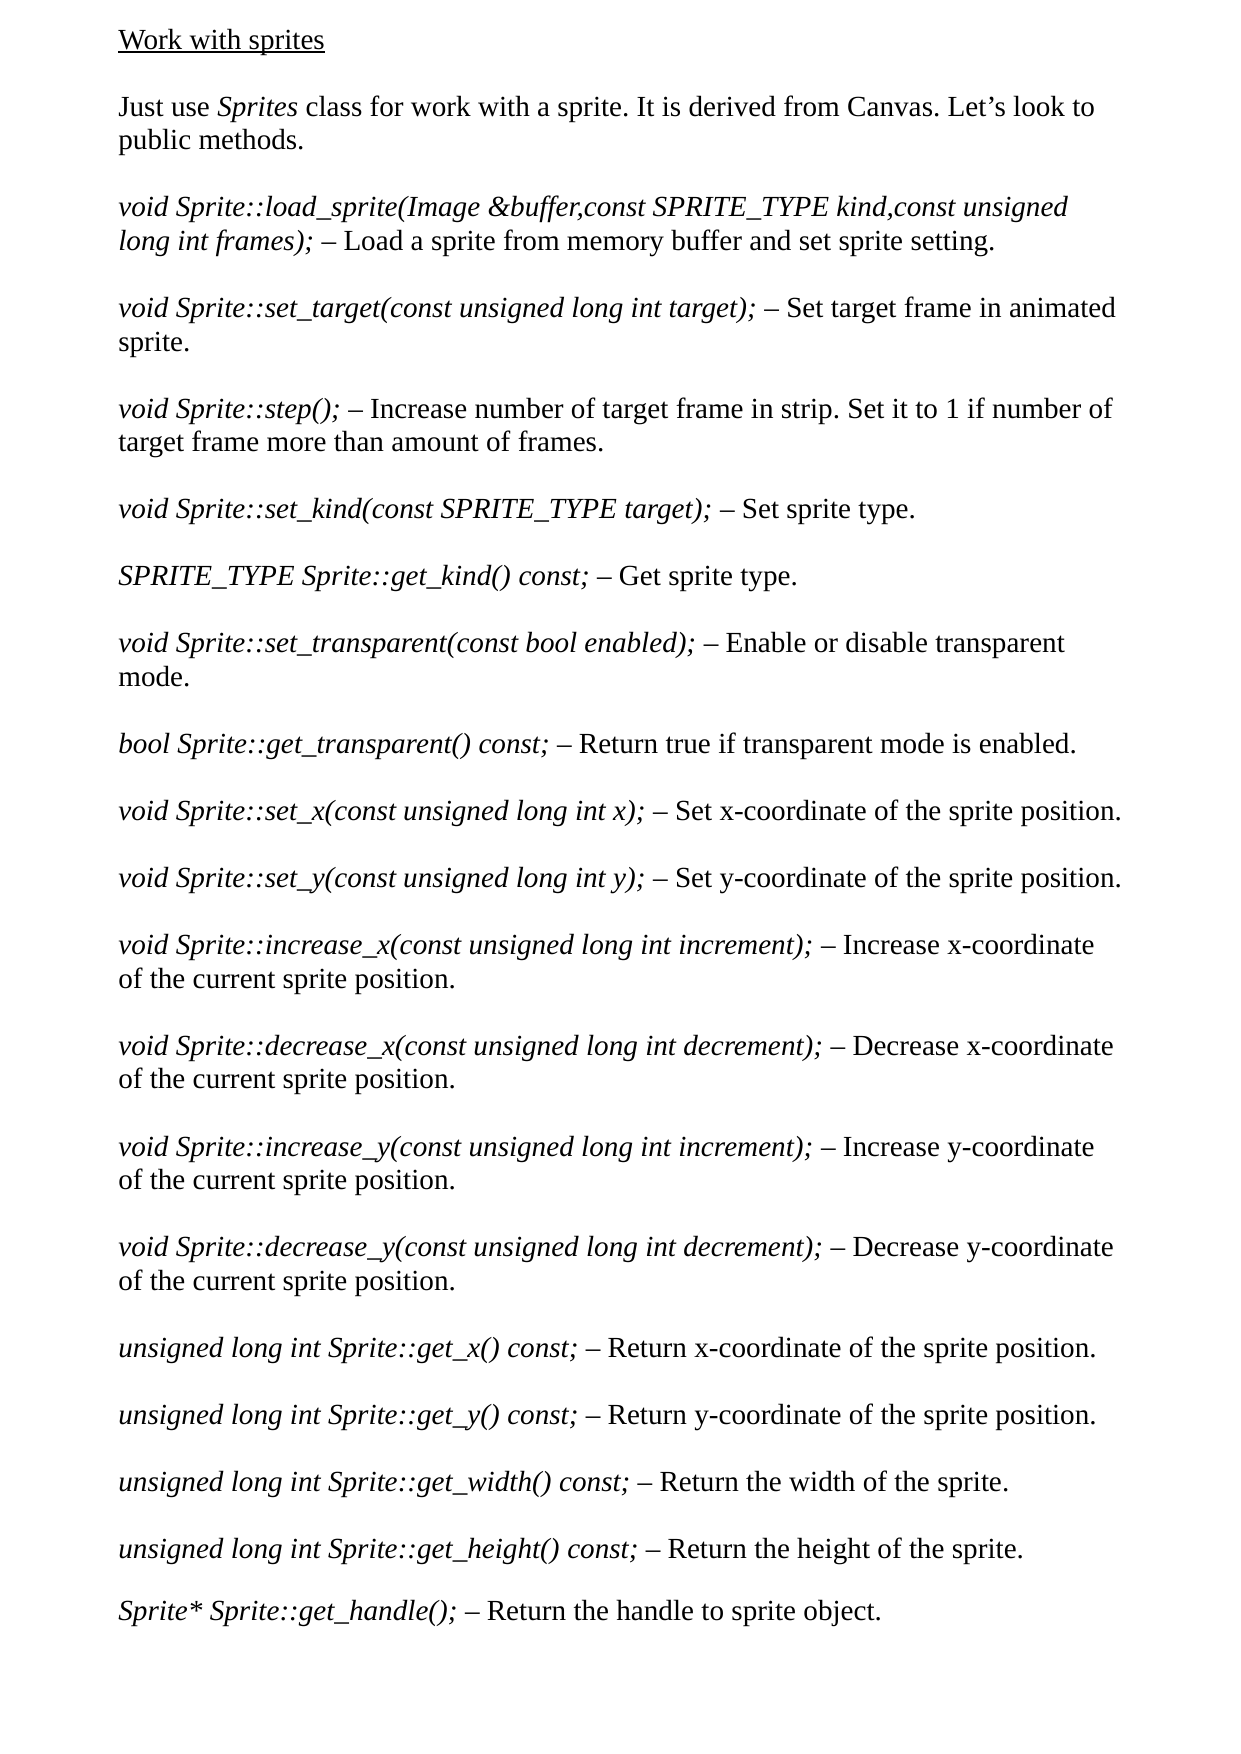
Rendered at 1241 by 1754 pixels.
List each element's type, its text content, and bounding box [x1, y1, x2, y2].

text void Sprite::set_target(const unsigned long int target); – Set target frame in animated sprite. [118, 290, 1122, 357]
text SPRITE_TYPE Sprite::get_kind() const; – Get sprite type. [118, 558, 1122, 592]
text bool Sprite::get_transparent() const; – Return true if transparent mode is enabled. [118, 726, 1122, 760]
text void Sprite::set_transparent(const bool enabled); – Enable or disable transparent mode. [118, 626, 1122, 693]
text Just use Sprites class for work with a sprite. It is derived from Canvas. Let’s look to public methods. [118, 89, 1122, 156]
text Sprite* Sprite::get_handle(); – Return the handle to sprite object. [118, 1593, 1122, 1627]
text void Sprite::set_kind(const SPRITE_TYPE target); – Set sprite type. [118, 491, 1122, 525]
text void Sprite::set_y(const unsigned long int y); – Set y-coordinate of the sprite position. [118, 860, 1122, 894]
text unsigned long int Sprite::get_x() const; – Return x-coordinate of the sprite position. [118, 1330, 1122, 1363]
text void Sprite::increase_x(const unsigned long int increment); – Increase x-coordinate of the current sprite position. [118, 927, 1122, 994]
text Work with sprites [118, 22, 1122, 55]
text void Sprite::step(); – Increase number of target frame in strip. Set it to 1 if number of target frame more than amount of frames. [118, 391, 1122, 458]
text void Sprite::decrease_y(const unsigned long int decrement); – Decrease y-coordinate of the current sprite position. [118, 1229, 1122, 1296]
text unsigned long int Sprite::get_y() const; – Return y-coordinate of the sprite position. [118, 1397, 1122, 1431]
text unsigned long int Sprite::get_height() const; – Return the height of the sprite. [118, 1531, 1122, 1565]
text void Sprite::set_x(const unsigned long int x); – Set x-coordinate of the sprite position. [118, 793, 1122, 827]
text void Sprite::increase_y(const unsigned long int increment); – Increase y-coordinate of the current sprite position. [118, 1129, 1122, 1196]
text unsigned long int Sprite::get_width() const; – Return the width of the sprite. [118, 1464, 1122, 1498]
text void Sprite::load_sprite(Image &buffer,const SPRITE_TYPE kind,const unsigned long int frames); – Load a sprite from memory buffer and set sprite setting. [118, 189, 1122, 257]
text void Sprite::decrease_x(const unsigned long int decrement); – Decrease x-coordinate of the current sprite position. [118, 1028, 1122, 1095]
